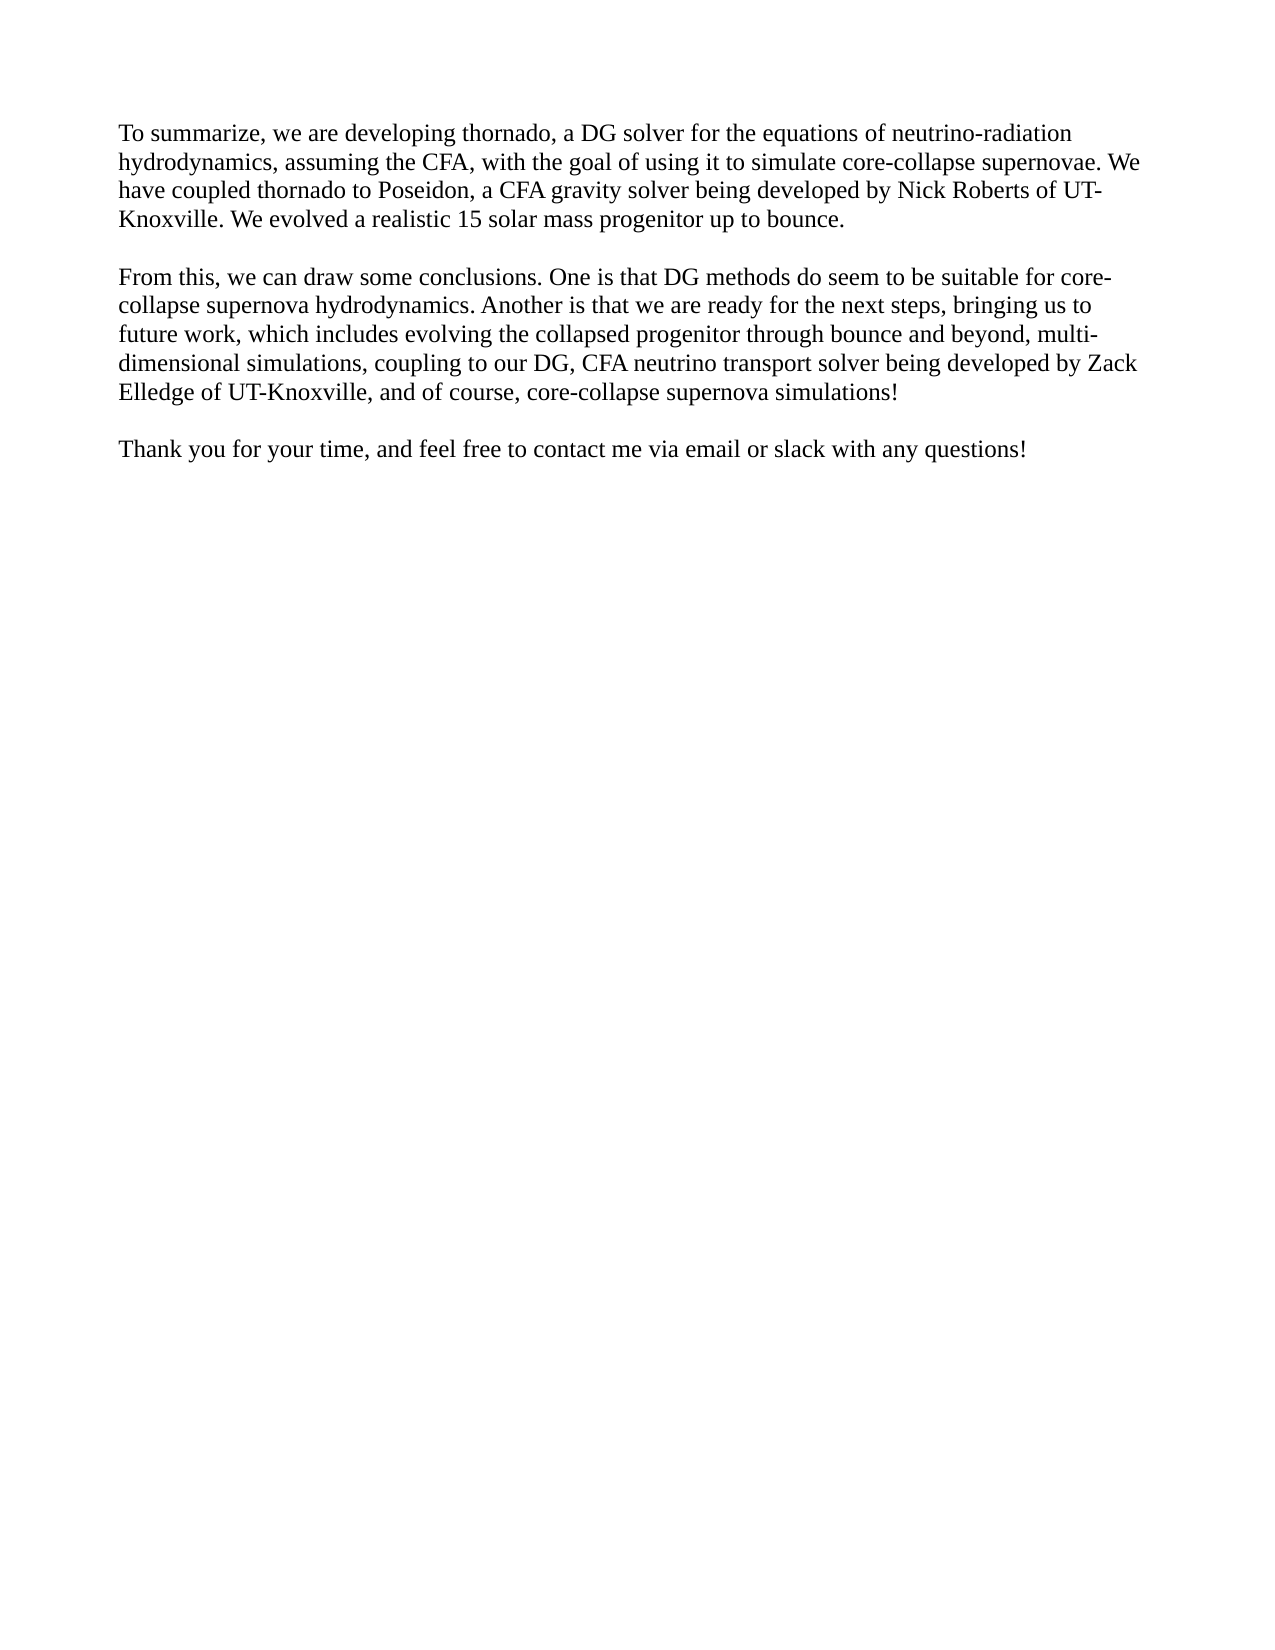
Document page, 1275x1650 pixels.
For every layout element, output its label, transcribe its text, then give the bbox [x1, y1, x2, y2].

text From this, we can draw some conclusions. One is that DG methods do seem to be suitable for core-collapse supernova hydrodynamics. Another is that we are ready for the next steps, bringing us to future work, which includes evolving the collapsed progenitor through bounce and beyond, multi-dimensional simulations, coupling to our DG, CFA neutrino transport solver being developed by Zack Elledge of UT-Knoxville, and of course, core-collapse supernova simulations! [118, 262, 1157, 406]
text Thank you for your time, and feel free to contact me via email or slack with any questions! [118, 434, 1157, 463]
text To summarize, we are developing thornado, a DG solver for the equations of neutrino-radiation hydrodynamics, assuming the CFA, with the goal of using it to simulate core-collapse supernovae. We have coupled thornado to Poseidon, a CFA gravity solver being developed by Nick Roberts of UT-Knoxville. We evolved a realistic 15 solar mass progenitor up to bounce. [118, 118, 1157, 233]
